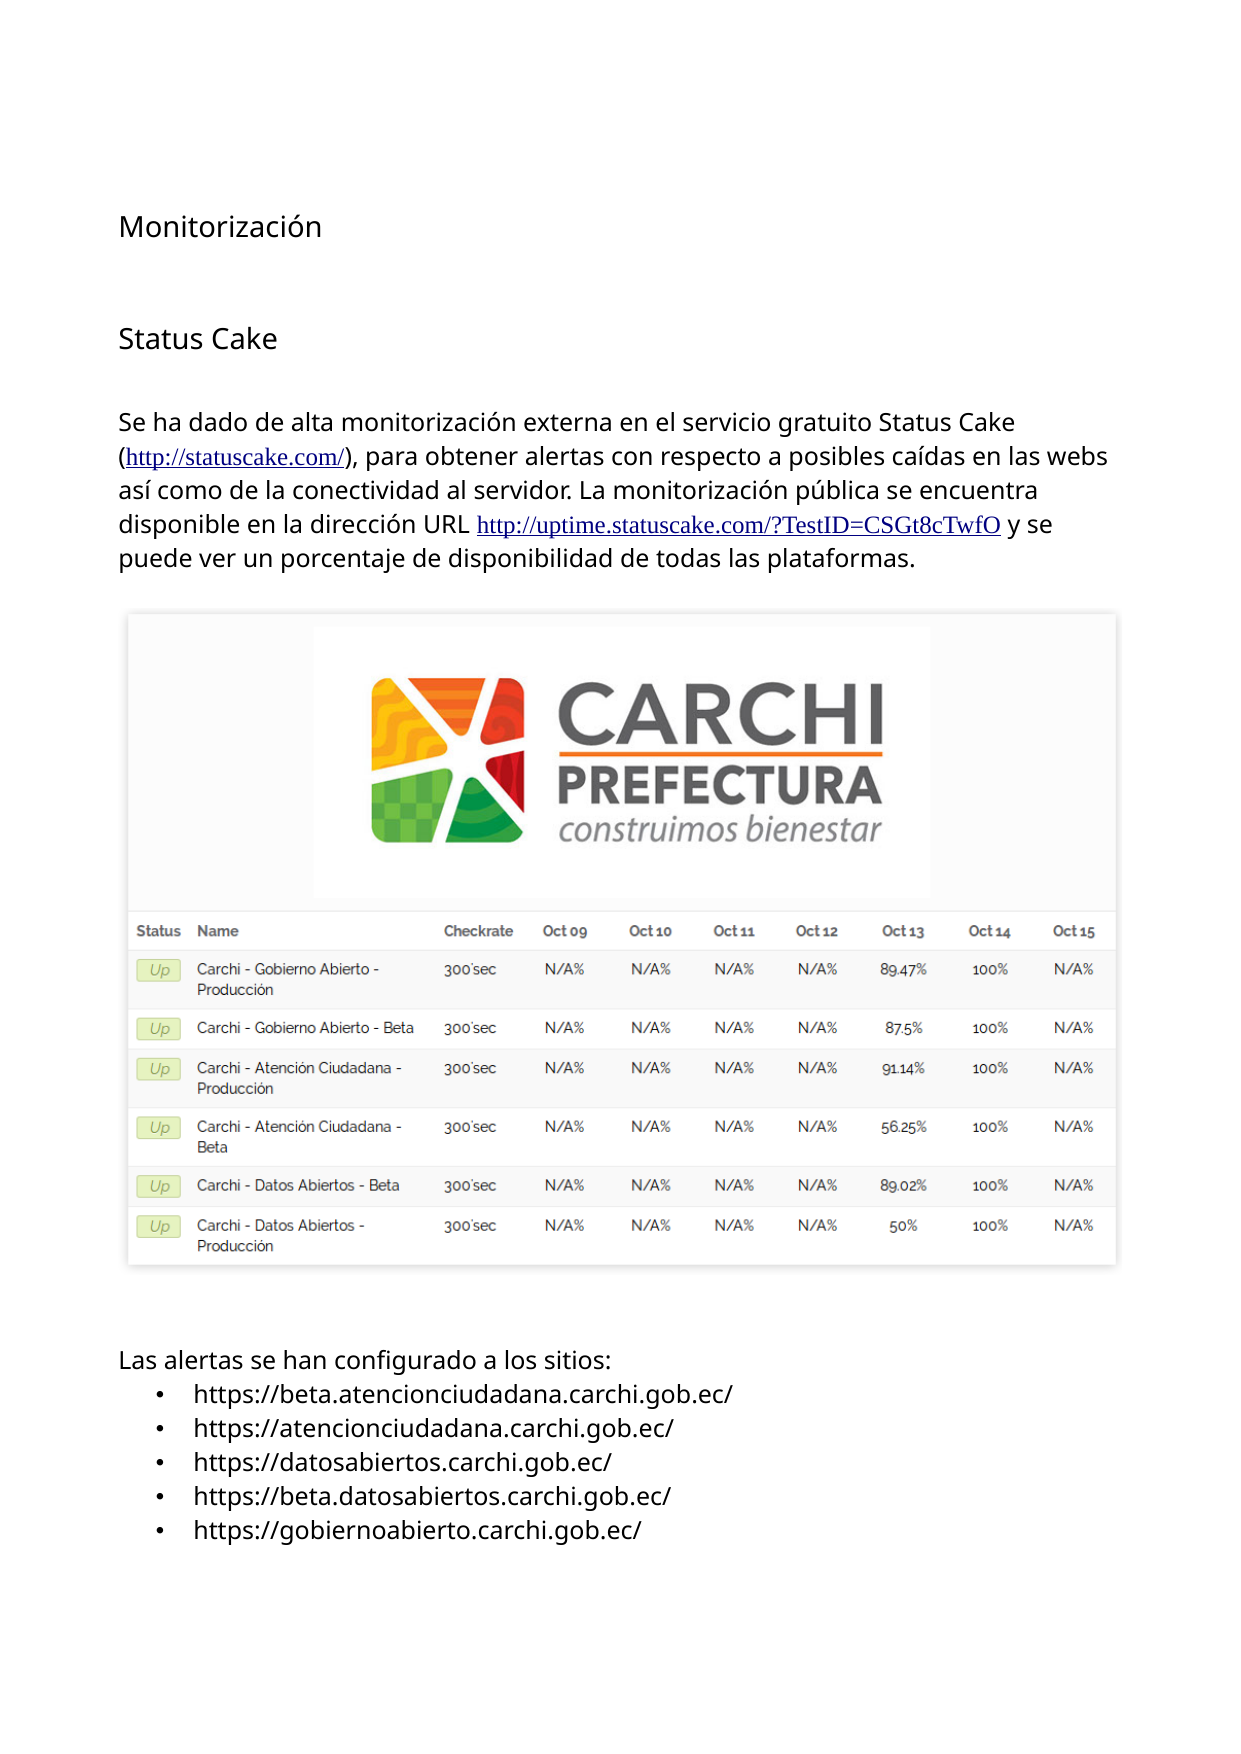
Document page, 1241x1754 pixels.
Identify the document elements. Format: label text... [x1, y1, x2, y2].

list https://beta.datosabiertos.carchi.gob.ec/ [156, 1479, 1122, 1513]
text Se ha dado de alta monitorización externa en el servicio gratuito Status Cake (http://statuscake.com/), para obtener alertas con respecto a posibles caídas en las webs así como de la conectividad al servidor. La monitorización pública se encuentra disponible en la dirección URL http://uptime.statuscake.com/?TestID=CSGt8cTwfO y se puede ver un porcentaje de disponibilidad de todas las plataformas. [118, 404, 1122, 574]
list https://atencionciudadana.carchi.gob.ec/ [156, 1411, 1122, 1445]
list https://beta.atencionciudadana.carchi.gob.ec/ [156, 1377, 1122, 1411]
text Las alertas se han configurado a los sitios: [118, 1342, 1122, 1377]
list https://gobiernoabierto.carchi.gob.ec/ [156, 1513, 1122, 1547]
list https://datosabiertos.carchi.gob.ec/ [156, 1445, 1122, 1479]
subtitle Status Cake [118, 318, 1122, 358]
picture [118, 608, 1123, 1275]
subtitle Monitorización [118, 207, 1122, 246]
